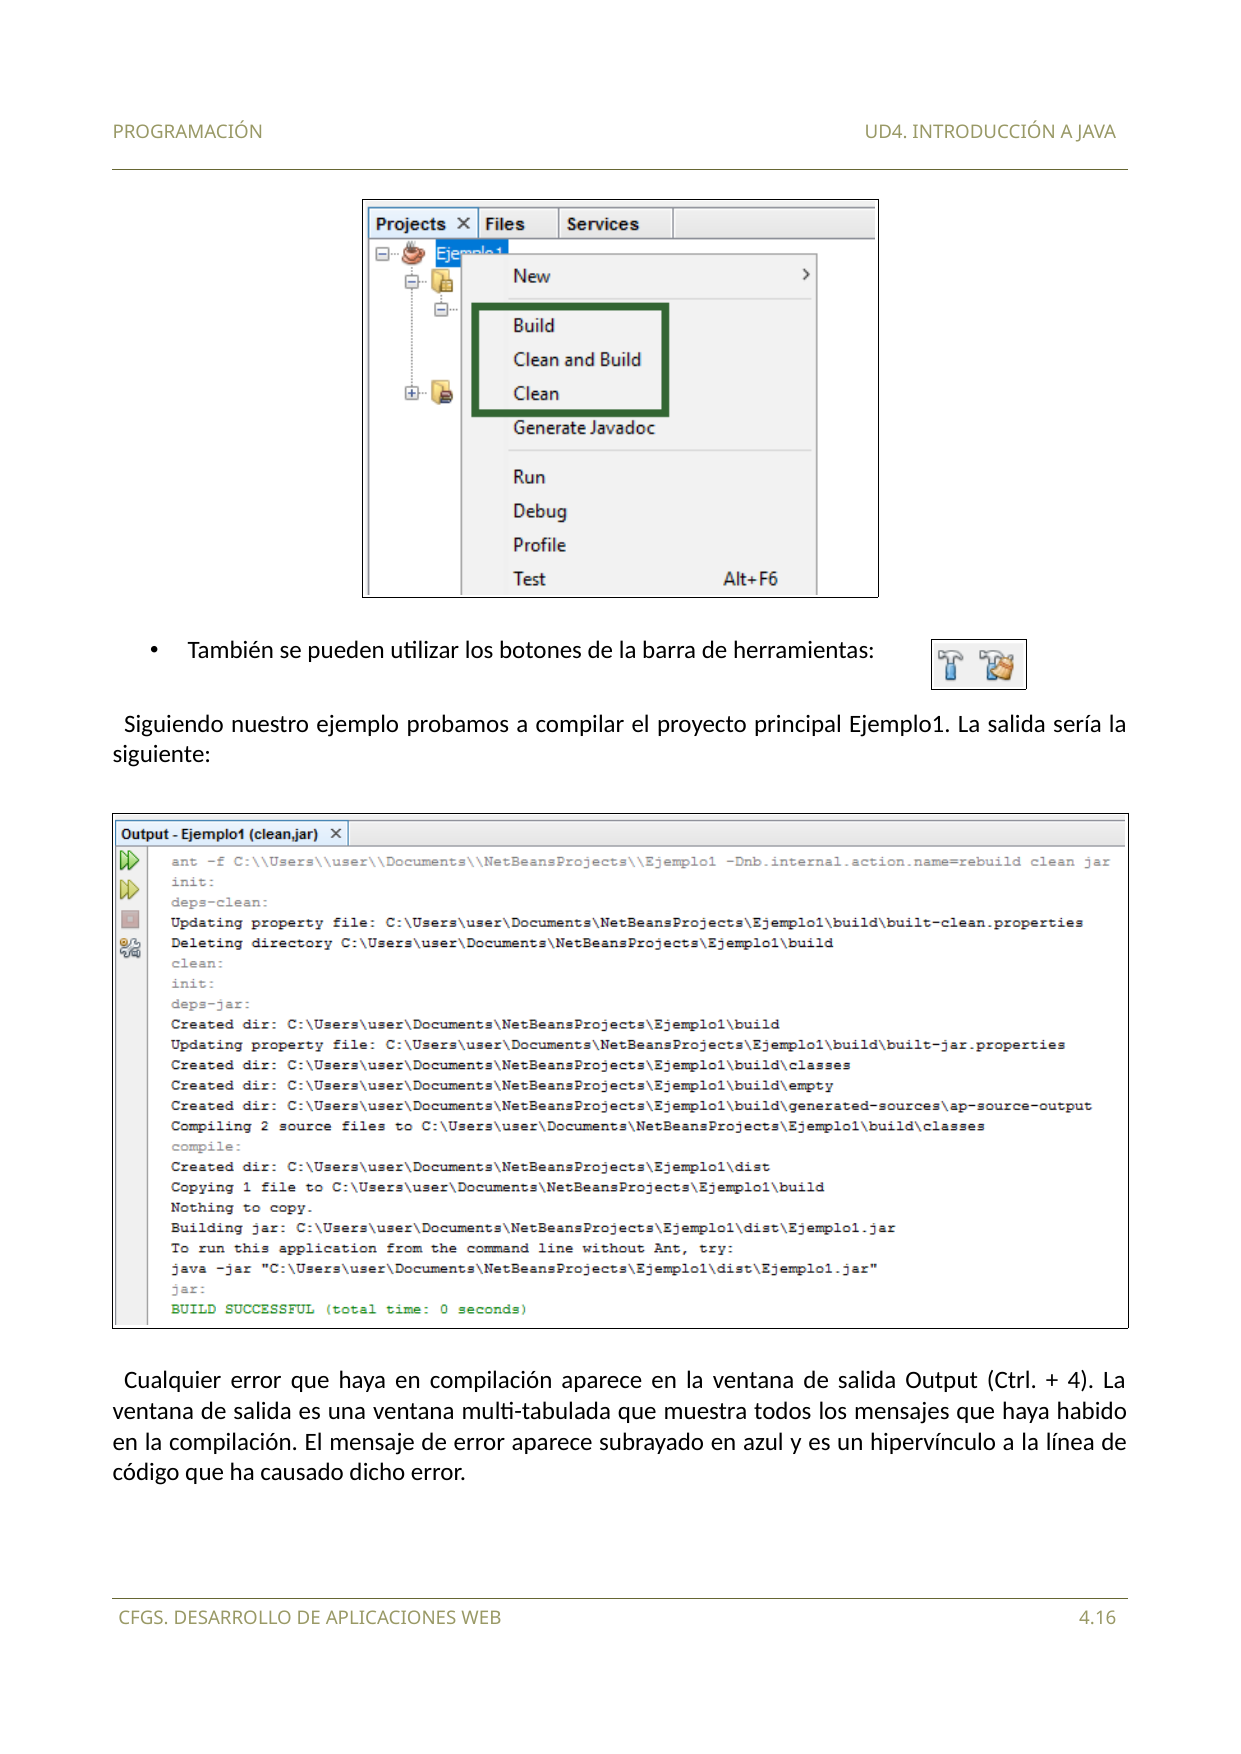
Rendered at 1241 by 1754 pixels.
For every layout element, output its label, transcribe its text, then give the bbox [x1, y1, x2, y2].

text Siguiendo nuestro ejemplo probamos a compilar el proyecto principal Ejemplo1. La salida sería la siguiente: [112, 708, 1128, 769]
list También se pueden utilizar los botones de la barra de herramientas: [150, 634, 1128, 665]
picture [365, 201, 875, 595]
picture [115, 815, 1125, 1325]
text Cualquier error que haya en compilación aparece en la ventana de salida Output (Ctrl. + 4). La ventana de salida es una ventana multi-tabulada que muestra todos los mensajes que haya habido en la compilación. El mensaje de error aparece subrayado en azul y es un hipervínculo a la línea de código que ha causado dicho error. [112, 1364, 1128, 1487]
picture [934, 642, 1024, 687]
